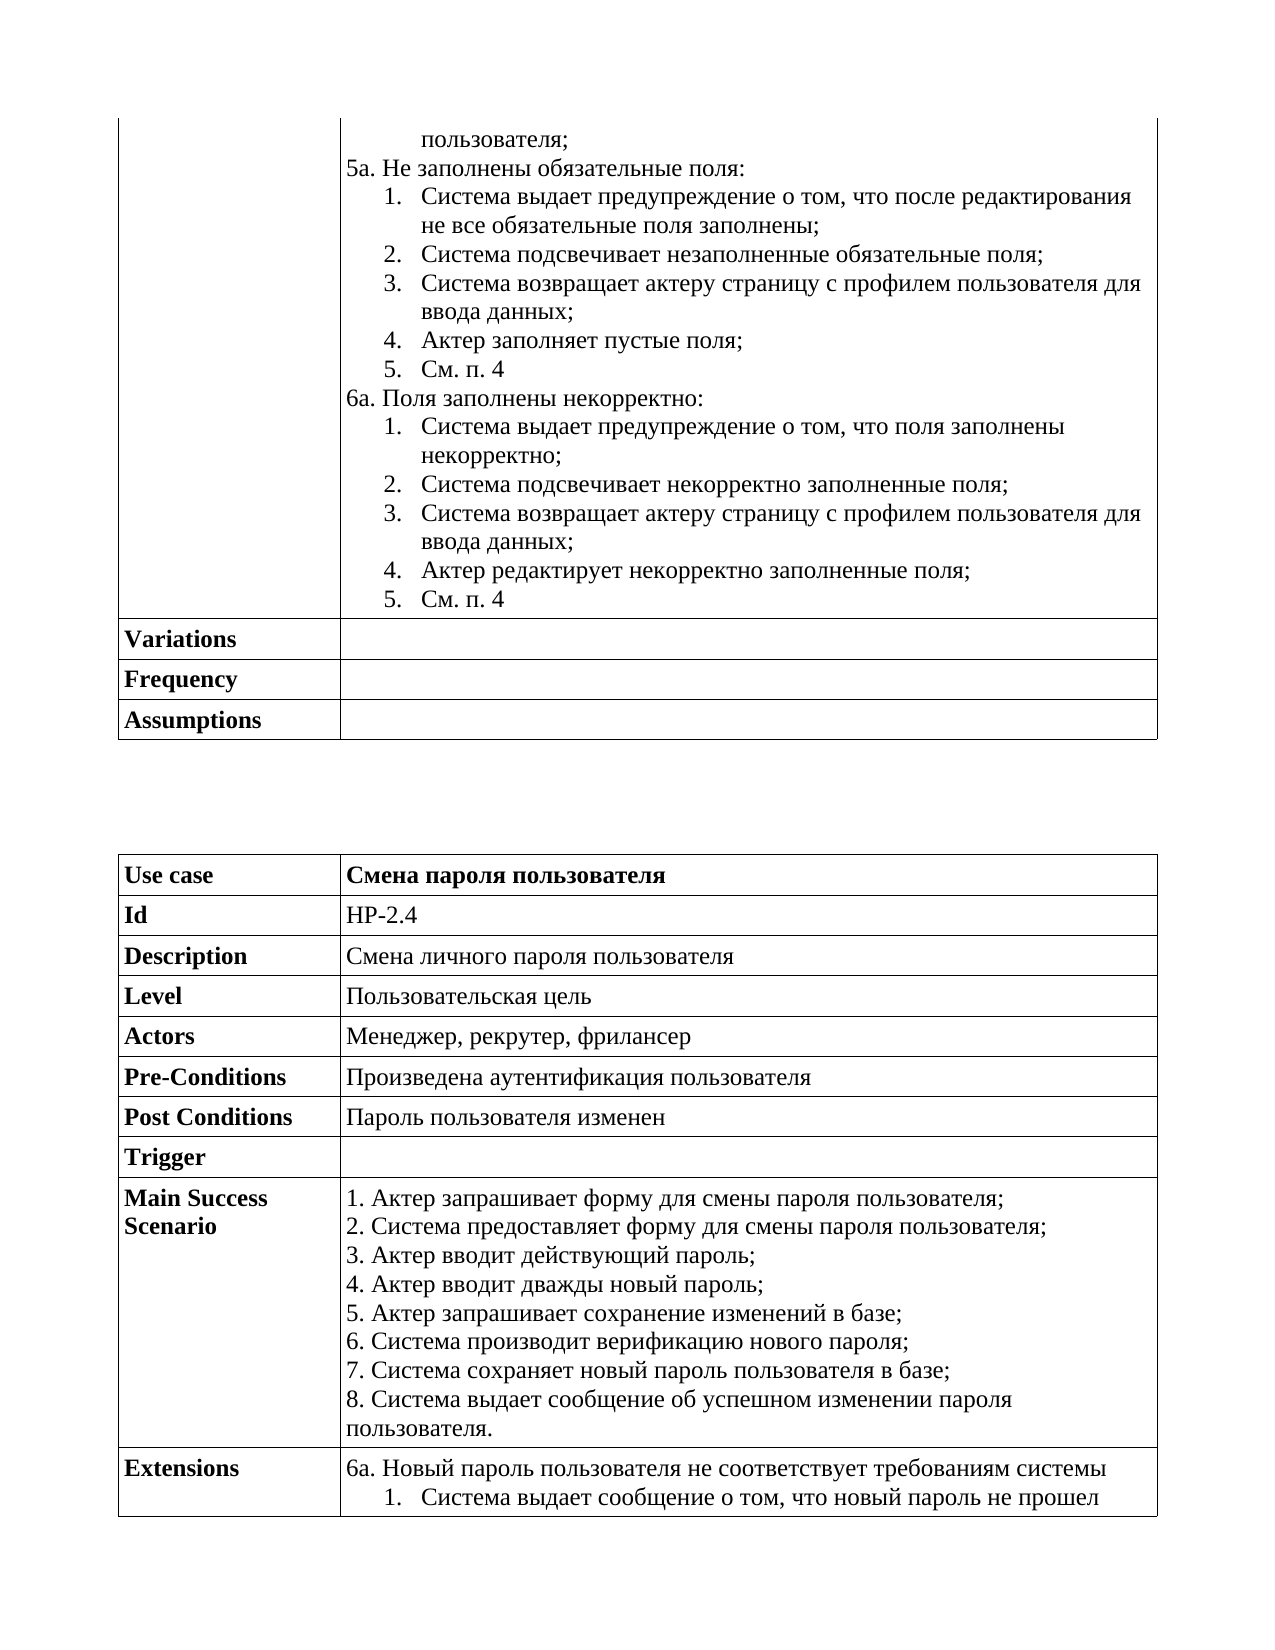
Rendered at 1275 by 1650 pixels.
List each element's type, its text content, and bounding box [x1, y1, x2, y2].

table_cell Frequency [119, 660, 340, 699]
table_cell Description [119, 936, 340, 975]
table_cell 6а. Новый пароль пользователя не соответствует требованиям системы Система выдает сообщение о том, что новый пароль не прошел [341, 1448, 1157, 1516]
table_cell Assumptions [119, 700, 340, 739]
table_cell 4а. Актер отменяет сохранение изменений: Актер запрашивает закрытие страницы профиля пользователя без предварительного сохранения введенных данных; Система выдает предупреждение об утере несохраненных данных и запрашивает подтверждение; Актер подтверждает закрытие страницы без сохранение введенных данных; Система закрывает страницу без сохраниния изменений в профиле пользователя; 5а. Не заполнены обязательные поля: Система выдает предупреждение о том, что после редактирования не все обязательные поля заполнены; Система подсвечивает незаполненные обязательные поля; Система возвращает актеру страницу с профилем пользователя для ввода данных; Актер заполняет пустые поля; См. п. 4 6а. Поля заполнены некорректно: Система выдает предупреждение о том, что поля заполнены некорректно; Система подсвечивает некорректно заполненные поля; Система возвращает актеру страницу с профилем пользователя для ввода данных; Актер редактирует некорректно заполненные поля; См. п. 4 [341, 118, 1157, 618]
table_cell Пользовательская цель [341, 976, 1157, 1016]
table_cell [341, 619, 1157, 659]
table_cell Trigger [119, 1137, 340, 1177]
table_cell 1. Актер запрашивает форму для смены пароля пользователя; 2. Система предоставляет форму для смены пароля пользователя; 3. Актер вводит действующий пароль; 4. Актер вводит дважды новый пароль; 5. Актер запрашивает сохранение изменений в базе; 6. Система производит верификацию нового пароля; 7. Система сохраняет новый пароль пользователя в базе; 8. Система выдает сообщение об успешном изменении пароля пользователя. [341, 1178, 1157, 1447]
table_cell НР-2.4 [341, 896, 1157, 935]
table_cell Post Conditions [119, 1097, 340, 1136]
table_cell Variations [119, 619, 340, 659]
table_cell Менеджер, рекрутер, фрилансер [341, 1017, 1157, 1056]
table_cell [341, 660, 1157, 699]
table_cell Пароль пользователя изменен [341, 1097, 1157, 1136]
table_cell Extensions [119, 1448, 340, 1516]
table_cell [119, 118, 340, 618]
table_header Use case [119, 855, 340, 895]
table_header Смена пароля пользователя [341, 855, 1157, 895]
table_cell Actors [119, 1017, 340, 1056]
table_cell Level [119, 976, 340, 1016]
table_cell Смена личного пароля пользователя [341, 936, 1157, 975]
table_cell Id [119, 896, 340, 935]
table_cell Main Success Scenario [119, 1178, 340, 1447]
table_cell [341, 1137, 1157, 1177]
table_cell Pre-Conditions [119, 1057, 340, 1096]
table_cell Произведена аутентификация пользователя [341, 1057, 1157, 1096]
table_cell [341, 700, 1157, 739]
